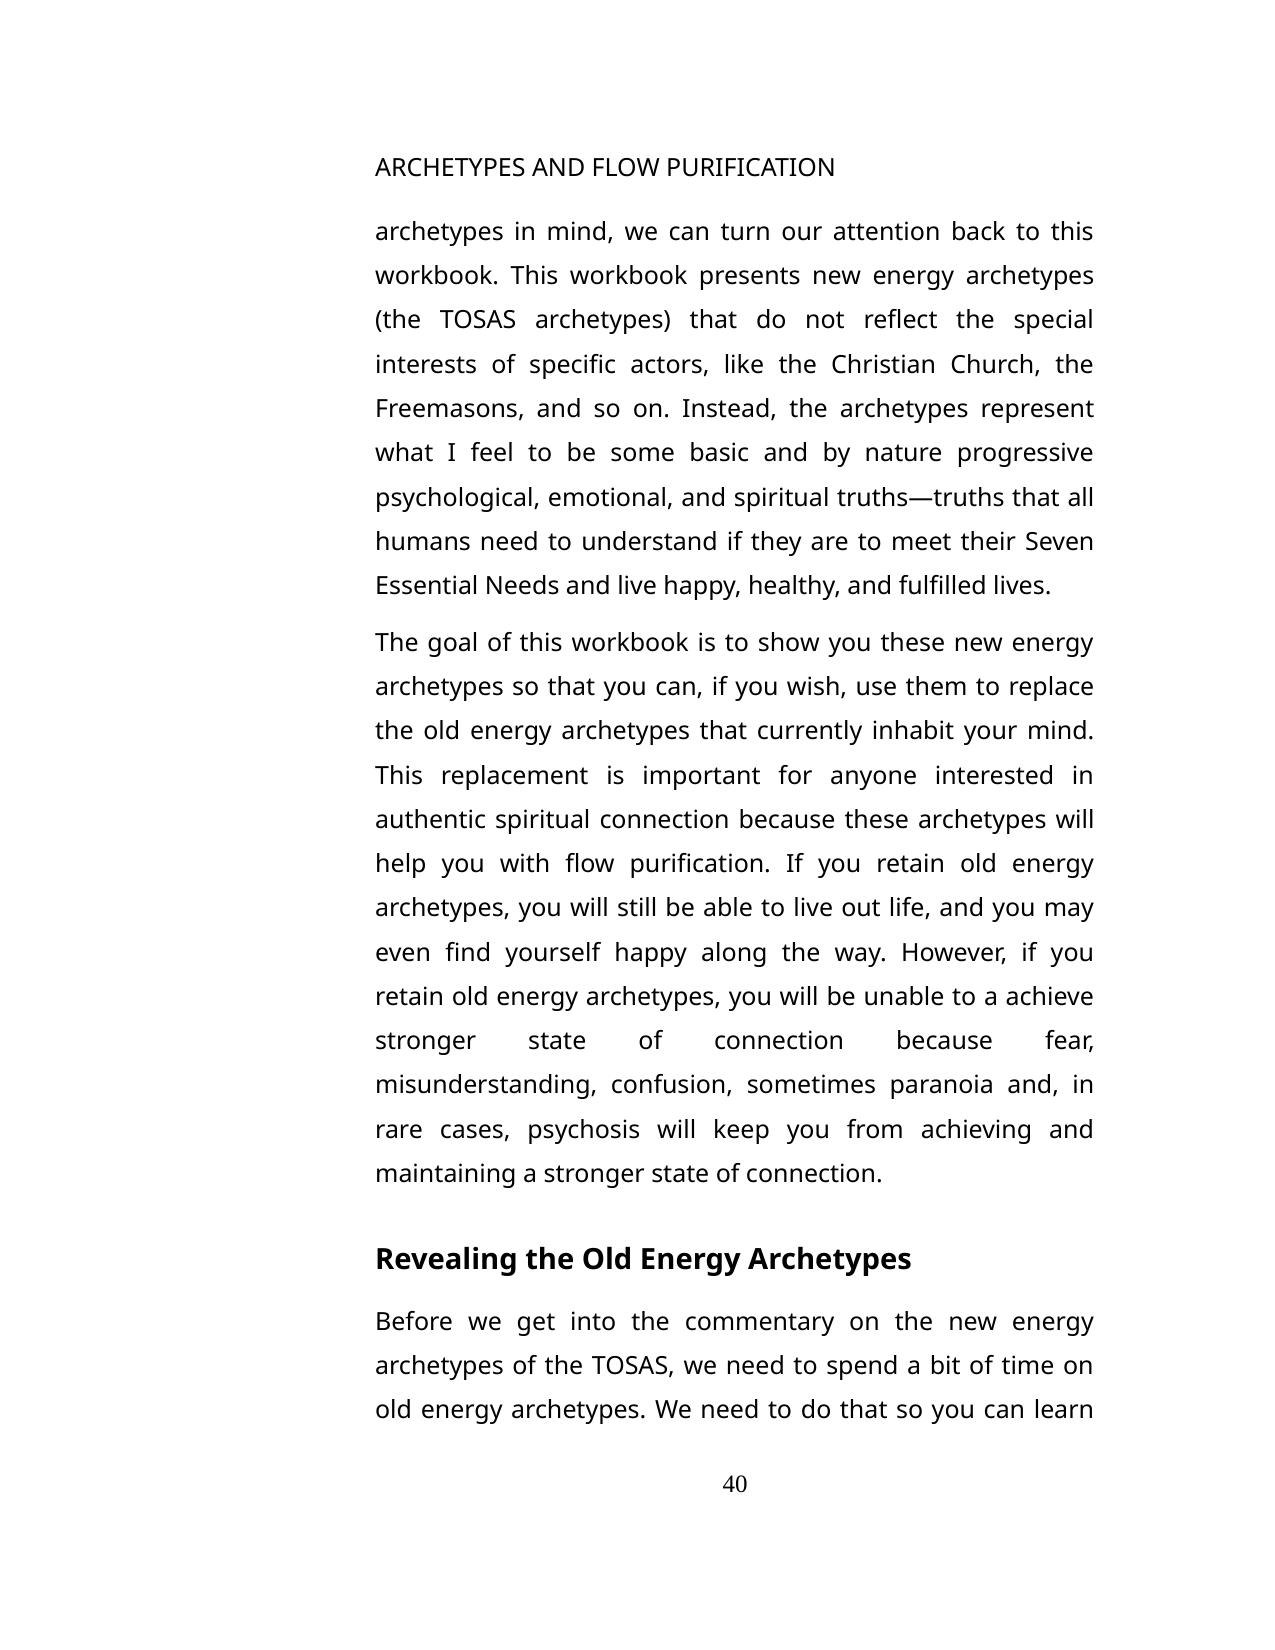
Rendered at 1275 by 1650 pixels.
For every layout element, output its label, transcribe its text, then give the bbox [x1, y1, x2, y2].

text Before we get into the commentary on the new energy archetypes of the TOSAS, we need to spend a bit of time on old energy archetypes. We need to do that so you can learn [375, 1303, 1095, 1426]
text The goal of this workbook is to show you these new energy archetypes so that you can, if you wish, use them to replace the old energy archetypes that currently inhabit your mind. This replacement is important for anyone interested in authentic spiritual connection because these archetypes will help you with flow purification. If you retain old energy archetypes, you will still be able to live out life, and you may even find yourself happy along the way. However, if you retain old energy archetypes, you will be unable to a achieve stronger state of connection because fear, misunderstanding, confusion, sometimes paranoia and, in rare cases, psychosis will keep you from achieving and maintaining a stronger state of connection. [375, 624, 1095, 1190]
subtitle Revealing the Old Energy Archetypes [375, 1238, 1095, 1278]
text archetypes in mind, we can turn our attention back to this workbook. This workbook presents new energy archetypes (the TOSAS archetypes) that do not reflect the special interests of specific actors, like the Christian Church, the Freemasons, and so on. Instead, the archetypes represent what I feel to be some basic and by nature progressive psychological, emotional, and spiritual truths—truths that all humans need to understand if they are to meet their Seven Essential Needs and live happy, healthy, and fulfilled lives. [375, 213, 1095, 602]
